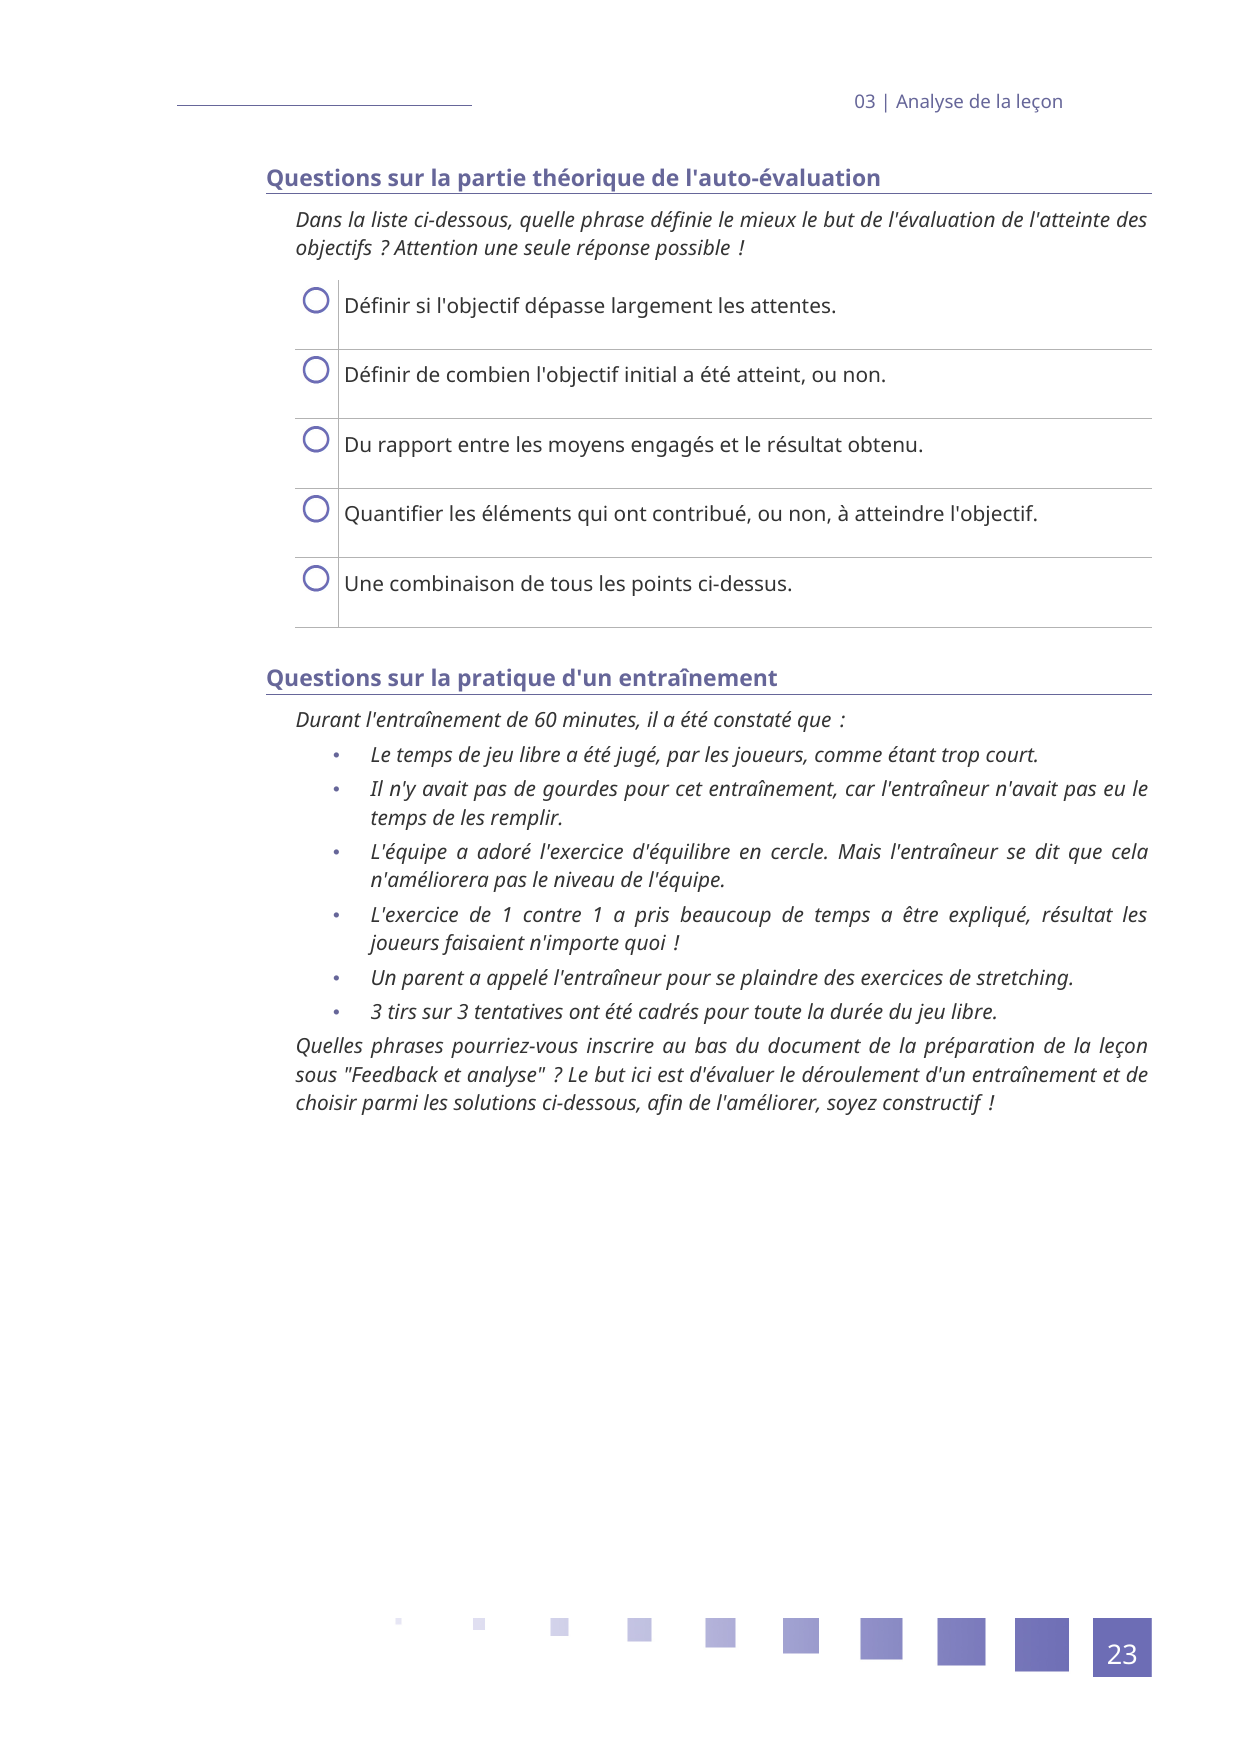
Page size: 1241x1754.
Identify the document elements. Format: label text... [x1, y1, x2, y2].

table_cell Définir de combien l'objectif initial a été atteint, ou non. [339, 350, 1152, 418]
title Questions sur la pratique d'un entraînement [266, 662, 1152, 694]
picture [301, 285, 331, 315]
list L'équipe a adoré l'exercice d'équilibre en cercle. Mais l'entraîneur se dit que cela n'améliorera pas le niveau de l'équipe. [333, 837, 1152, 894]
table_cell Quantifier les éléments qui ont contribué, ou non, à atteindre l'objectif. [339, 489, 1152, 557]
list L'exercice de 1 contre 1 a pris beaucoup de temps a être expliqué, résultat les joueurs faisaient n'importe quoi ! [333, 900, 1152, 957]
picture [301, 563, 331, 593]
list Un parent a appelé l'entraîneur pour se plaindre des exercices de stretching. [333, 963, 1152, 991]
list Le temps de jeu libre a été jugé, par les joueurs, comme étant trop court. [333, 740, 1152, 768]
picture [301, 424, 331, 454]
picture [301, 493, 331, 524]
title Questions sur la partie théorique de l'auto-évaluation [266, 162, 1152, 193]
table_cell [295, 419, 338, 488]
table_cell [295, 489, 338, 557]
text Dans la liste ci-dessous, quelle phrase définie le mieux le but de l'évaluation de l'atteinte des objectifs ? Attention une seule réponse possible ! [295, 205, 1152, 262]
list 3 tirs sur 3 tentatives ont été cadrés pour toute la durée du jeu libre. [333, 997, 1152, 1026]
table_cell Du rapport entre les moyens engagés et le résultat obtenu. [339, 419, 1152, 488]
table_cell Une combinaison de tous les points ci-dessus. [339, 558, 1152, 627]
picture [351, 1618, 1152, 1678]
table_cell [295, 558, 338, 627]
table_header [295, 280, 338, 349]
table_header Définir si l'objectif dépasse largement les attentes. [339, 280, 1152, 349]
text Quelles phrases pourriez-vous inscrire au bas du document de la préparation de la leçon sous "Feedback et analyse" ? Le but ici est d'évaluer le déroulement d'un entraînement et de choisir parmi les solutions ci-dessous, afin de l'améliorer, soyez constructif ! [295, 1031, 1152, 1117]
text Durant l'entraînement de 60 minutes, il a été constaté que : [295, 706, 1152, 734]
list Il n'y avait pas de gourdes pour cet entraînement, car l'entraîneur n'avait pas eu le temps de les remplir. [333, 774, 1152, 831]
table_cell [295, 350, 338, 418]
picture [301, 354, 331, 385]
